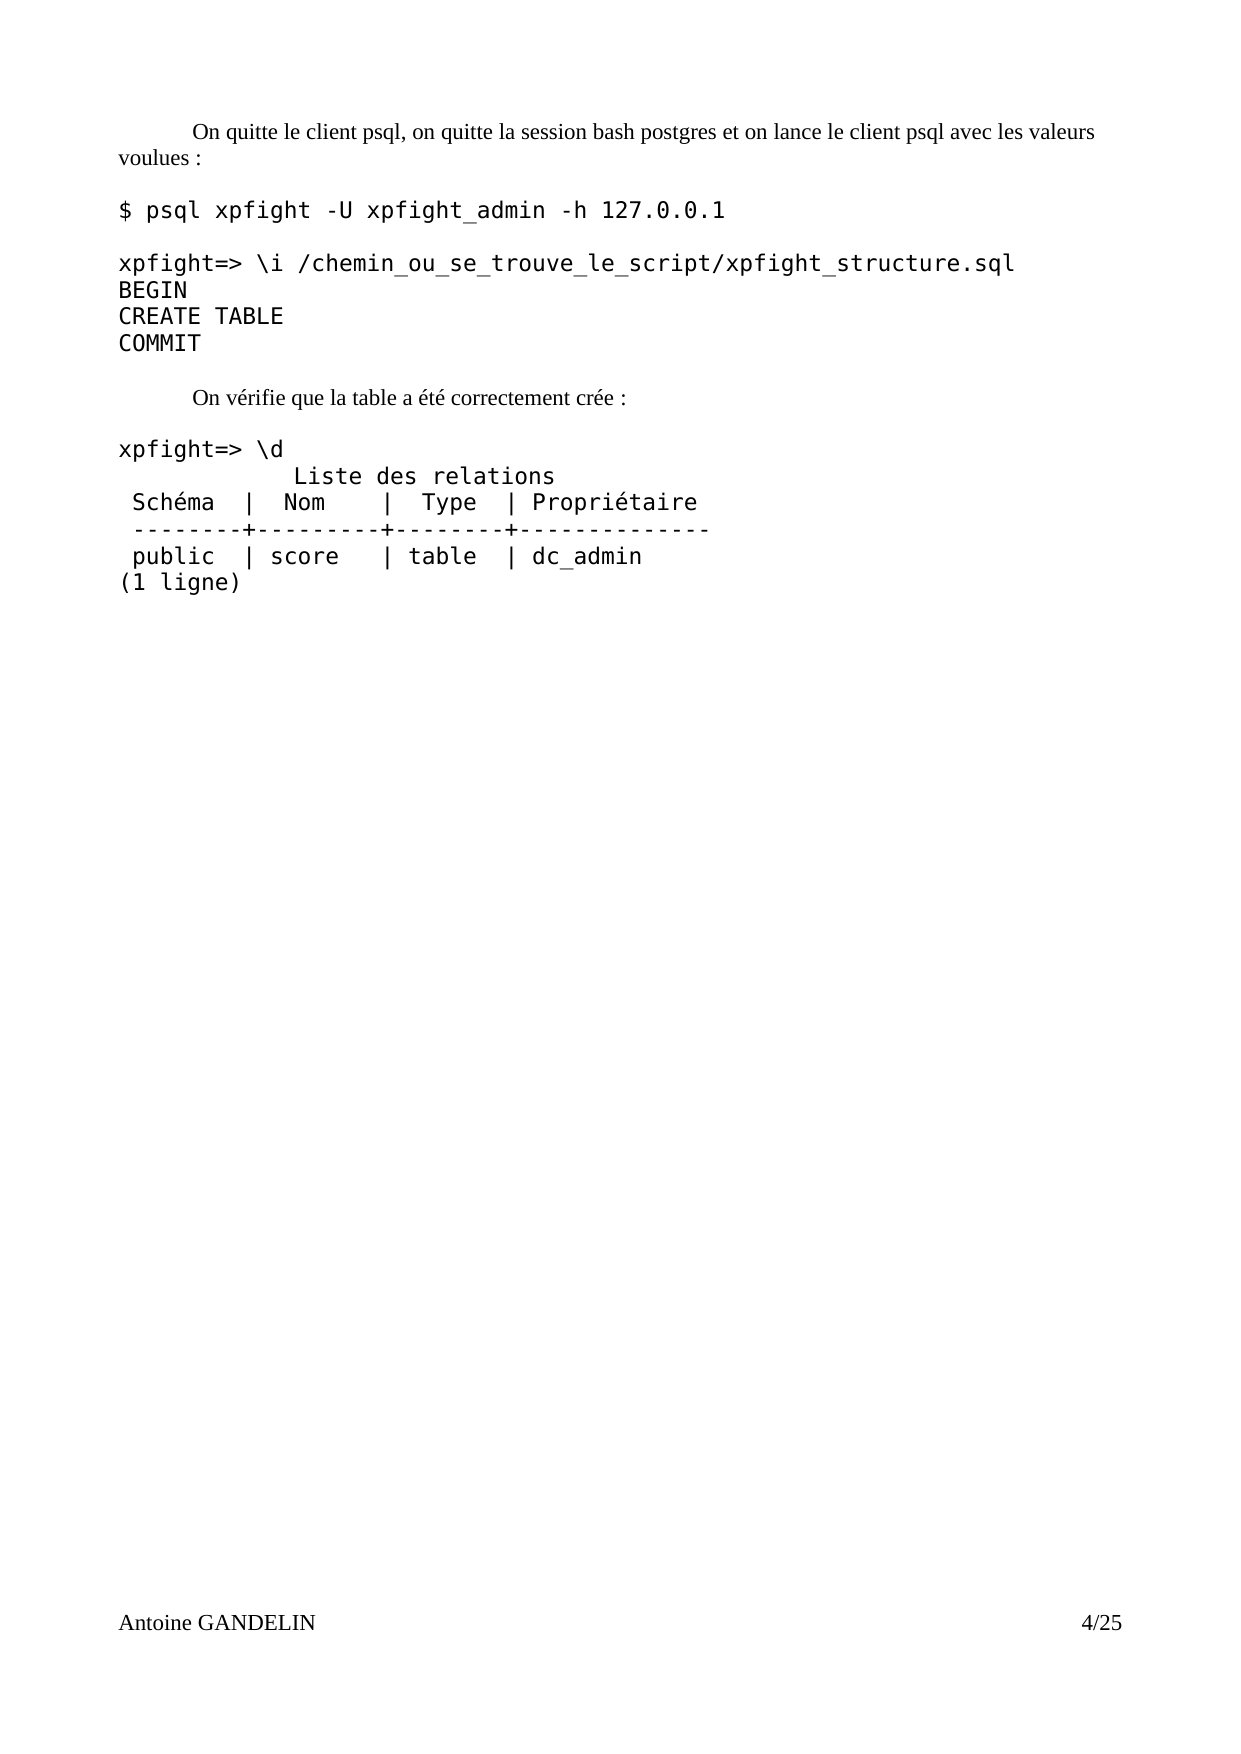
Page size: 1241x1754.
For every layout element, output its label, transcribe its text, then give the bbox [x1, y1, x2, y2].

text Schéma | Nom | Type | Propriétaire [118, 489, 1122, 516]
text public | score | table | dc_admin [118, 543, 1122, 569]
text xpfight=> \i /chemin_ou_se_trouve_le_script/xpfight_structure.sql [118, 250, 1122, 277]
text BEGIN [118, 277, 1122, 303]
text (1 ligne) [118, 569, 1122, 596]
text --------+---------+--------+-------------- [118, 516, 1122, 543]
text On quitte le client psql, on quitte la session bash postgres et on lance le client psql avec les valeurs voulues : [118, 118, 1122, 171]
text $ psql xpfight -U xpfight_admin -h 127.0.0.1 [118, 197, 1122, 224]
text Liste des relations [118, 463, 1122, 489]
text CREATE TABLE [118, 303, 1122, 330]
text COMMIT [118, 330, 1122, 357]
text xpfight=> \d [118, 436, 1122, 463]
text On vérifie que la table a été correctement crée : [118, 383, 1122, 410]
